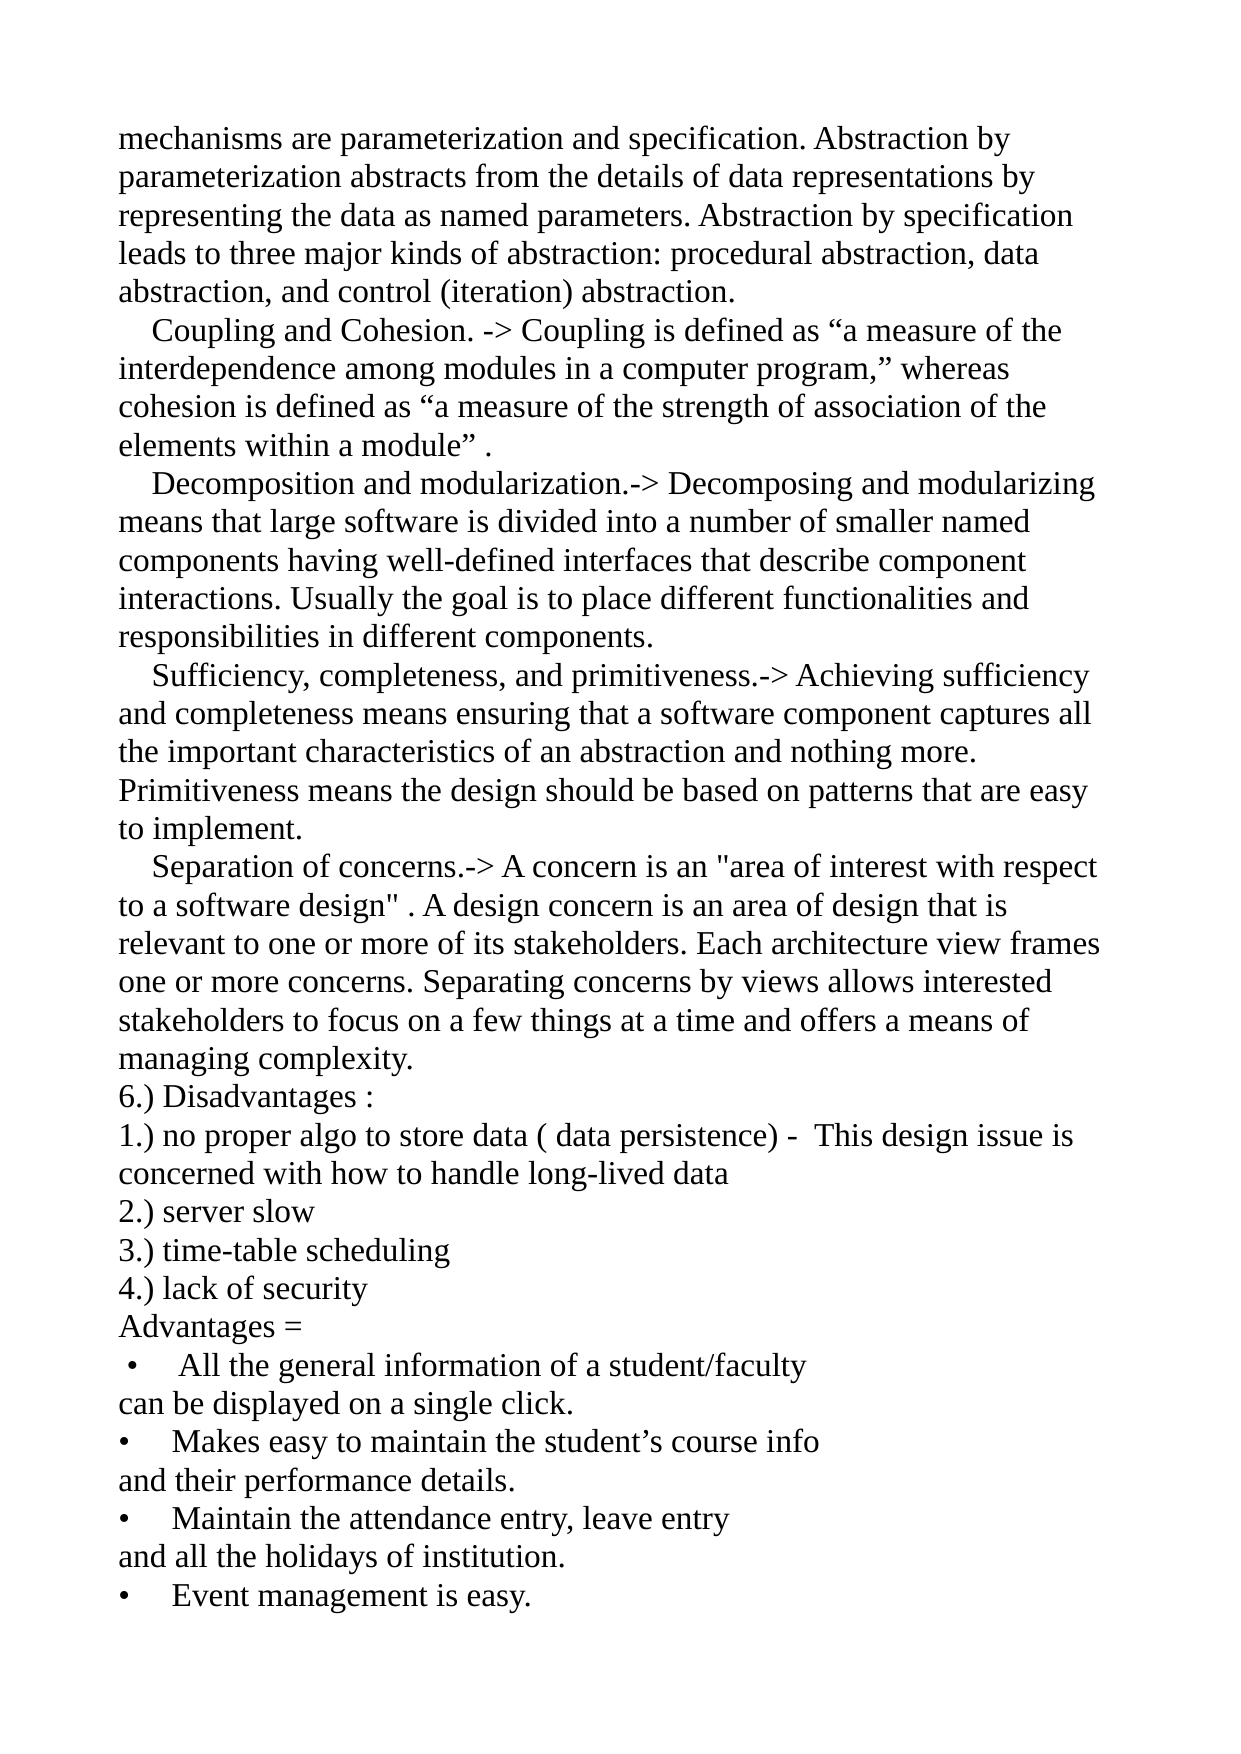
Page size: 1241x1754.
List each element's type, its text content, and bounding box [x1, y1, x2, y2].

text Decomposition and modularization.-> Decomposing and modularizing means that large software is divided into a number of smaller named components having well-defined interfaces that describe component interactions. Usually the goal is to place different functionalities and responsibilities in different components. [118, 463, 1122, 655]
text Coupling and Cohesion. -> Coupling is defined as “a measure of the interdependence among modules in a computer program,” whereas cohesion is defined as “a measure of the strength of association of the elements within a module” . [118, 310, 1122, 463]
text Advantages = [118, 1306, 1122, 1345]
text and their performance details. [118, 1460, 1122, 1498]
text 4.) lack of security [118, 1268, 1122, 1306]
text 2.) server slow [118, 1191, 1122, 1230]
text • Event management is easy. [118, 1575, 1122, 1613]
text can be displayed on a single click. [118, 1383, 1122, 1421]
text • Makes easy to maintain the student’s course info [118, 1421, 1122, 1460]
text and all the holidays of institution. [118, 1536, 1122, 1575]
text mechanisms are parameterization and specification. Abstraction by parameterization abstracts from the details of data representations by representing the data as named parameters. Abstraction by specification leads to three major kinds of abstraction: procedural abstraction, data abstraction, and control (iteration) abstraction. [118, 118, 1122, 310]
text • All the general information of a student/faculty [118, 1345, 1122, 1383]
text Sufficiency, completeness, and primitiveness.-> Achieving sufficiency and completeness means ensuring that a software component captures all the important characteristics of an abstraction and nothing more. Primitiveness means the design should be based on patterns that are easy to implement. [118, 655, 1122, 846]
text • Maintain the attendance entry, leave entry [118, 1498, 1122, 1536]
text 1.) no proper algo to store data ( data persistence) - This design issue is concerned with how to handle long-lived data [118, 1115, 1122, 1191]
text Separation of concerns.-> A concern is an "area of interest with respect to a software design" . A design concern is an area of design that is relevant to one or more of its stakeholders. Each architecture view frames one or more concerns. Separating concerns by views allows interested stakeholders to focus on a few things at a time and offers a means of managing complexity. [118, 846, 1122, 1076]
text 6.) Disadvantages : [118, 1076, 1122, 1115]
text 3.) time-table scheduling [118, 1230, 1122, 1268]
